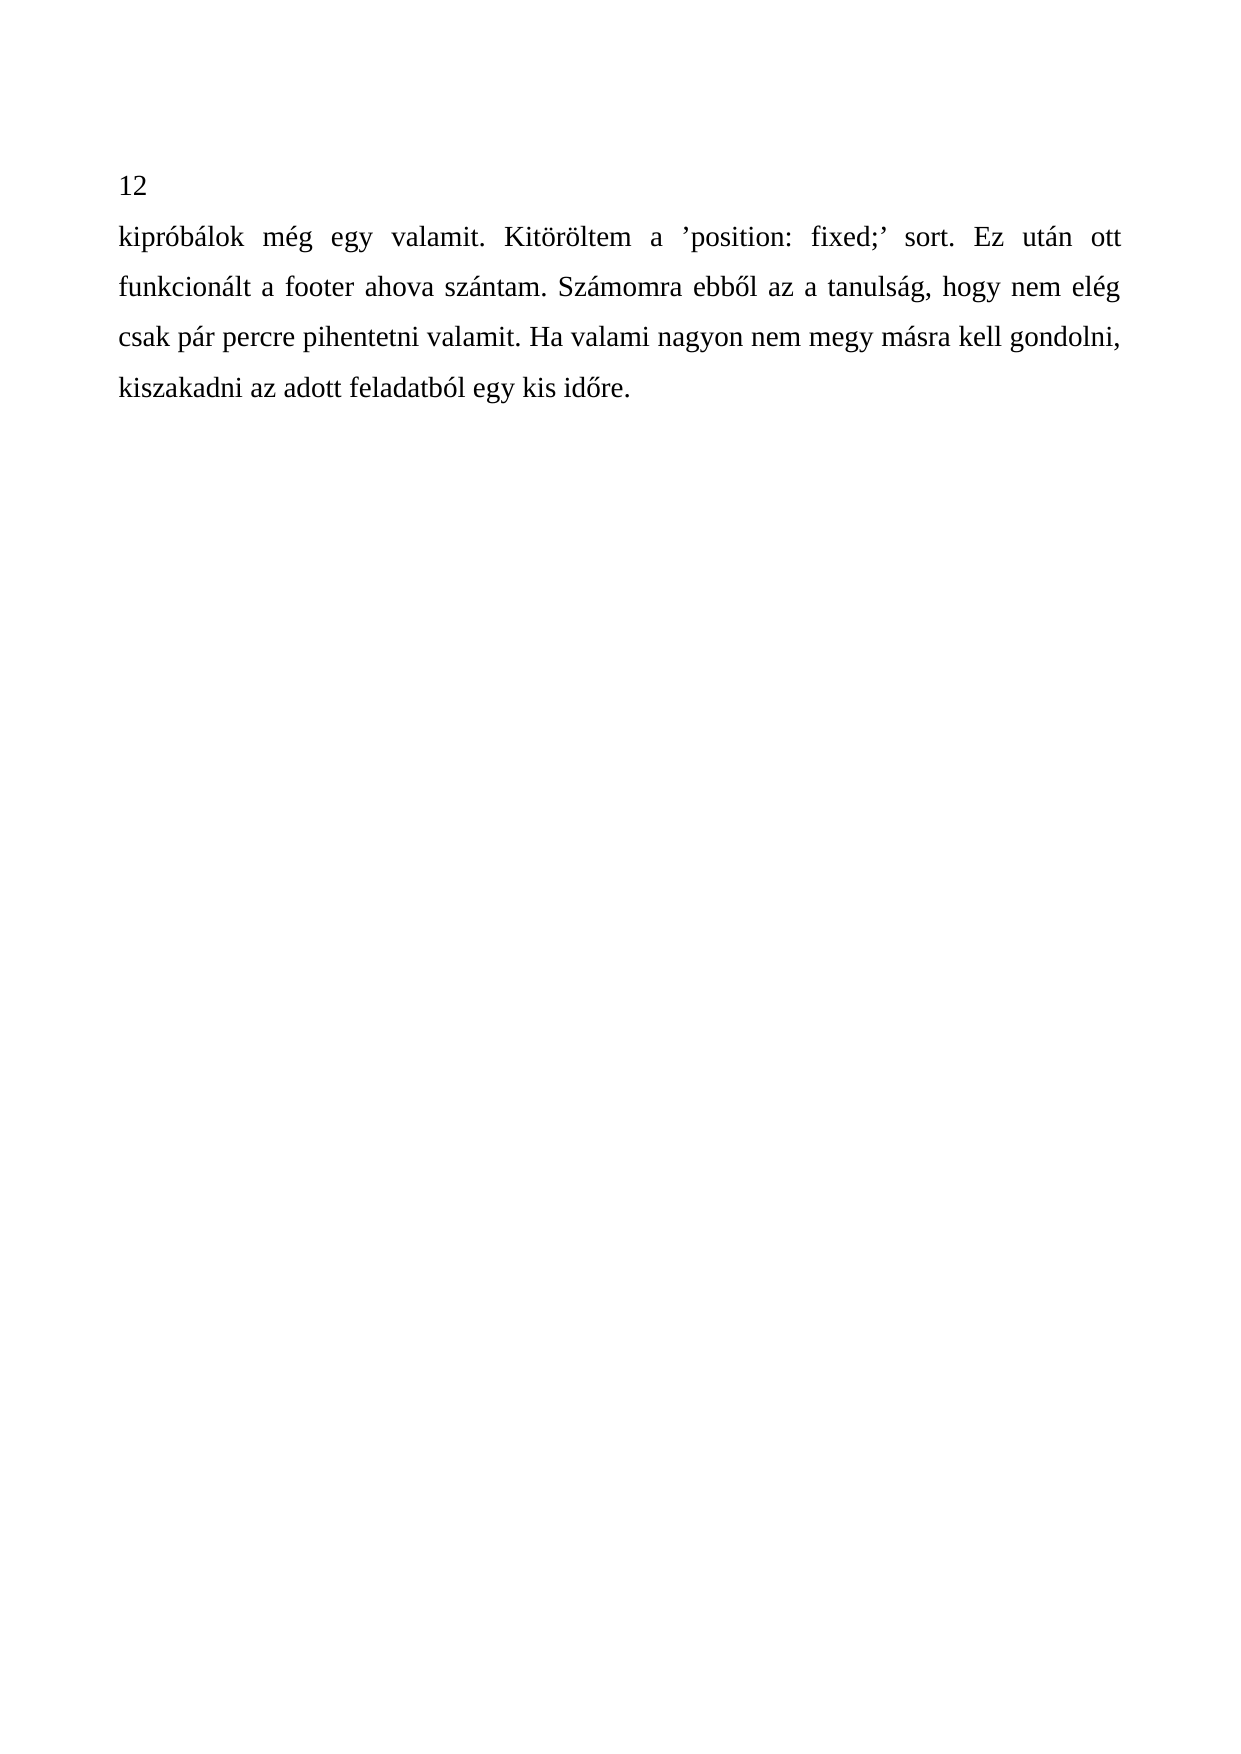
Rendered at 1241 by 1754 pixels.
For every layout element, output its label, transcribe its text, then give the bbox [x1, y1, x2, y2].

text kipróbálok még egy valamit. Kitöröltem a ’position: fixed;’ sort. Ez után ott funkcionált a footer ahova szántam. Számomra ebből az a tanulság, hogy nem elég csak pár percre pihentetni valamit. Ha valami nagyon nem megy másra kell gondolni, kiszakadni az adott feladatból egy kis időre. [118, 219, 1122, 403]
text 12 [118, 168, 1122, 202]
